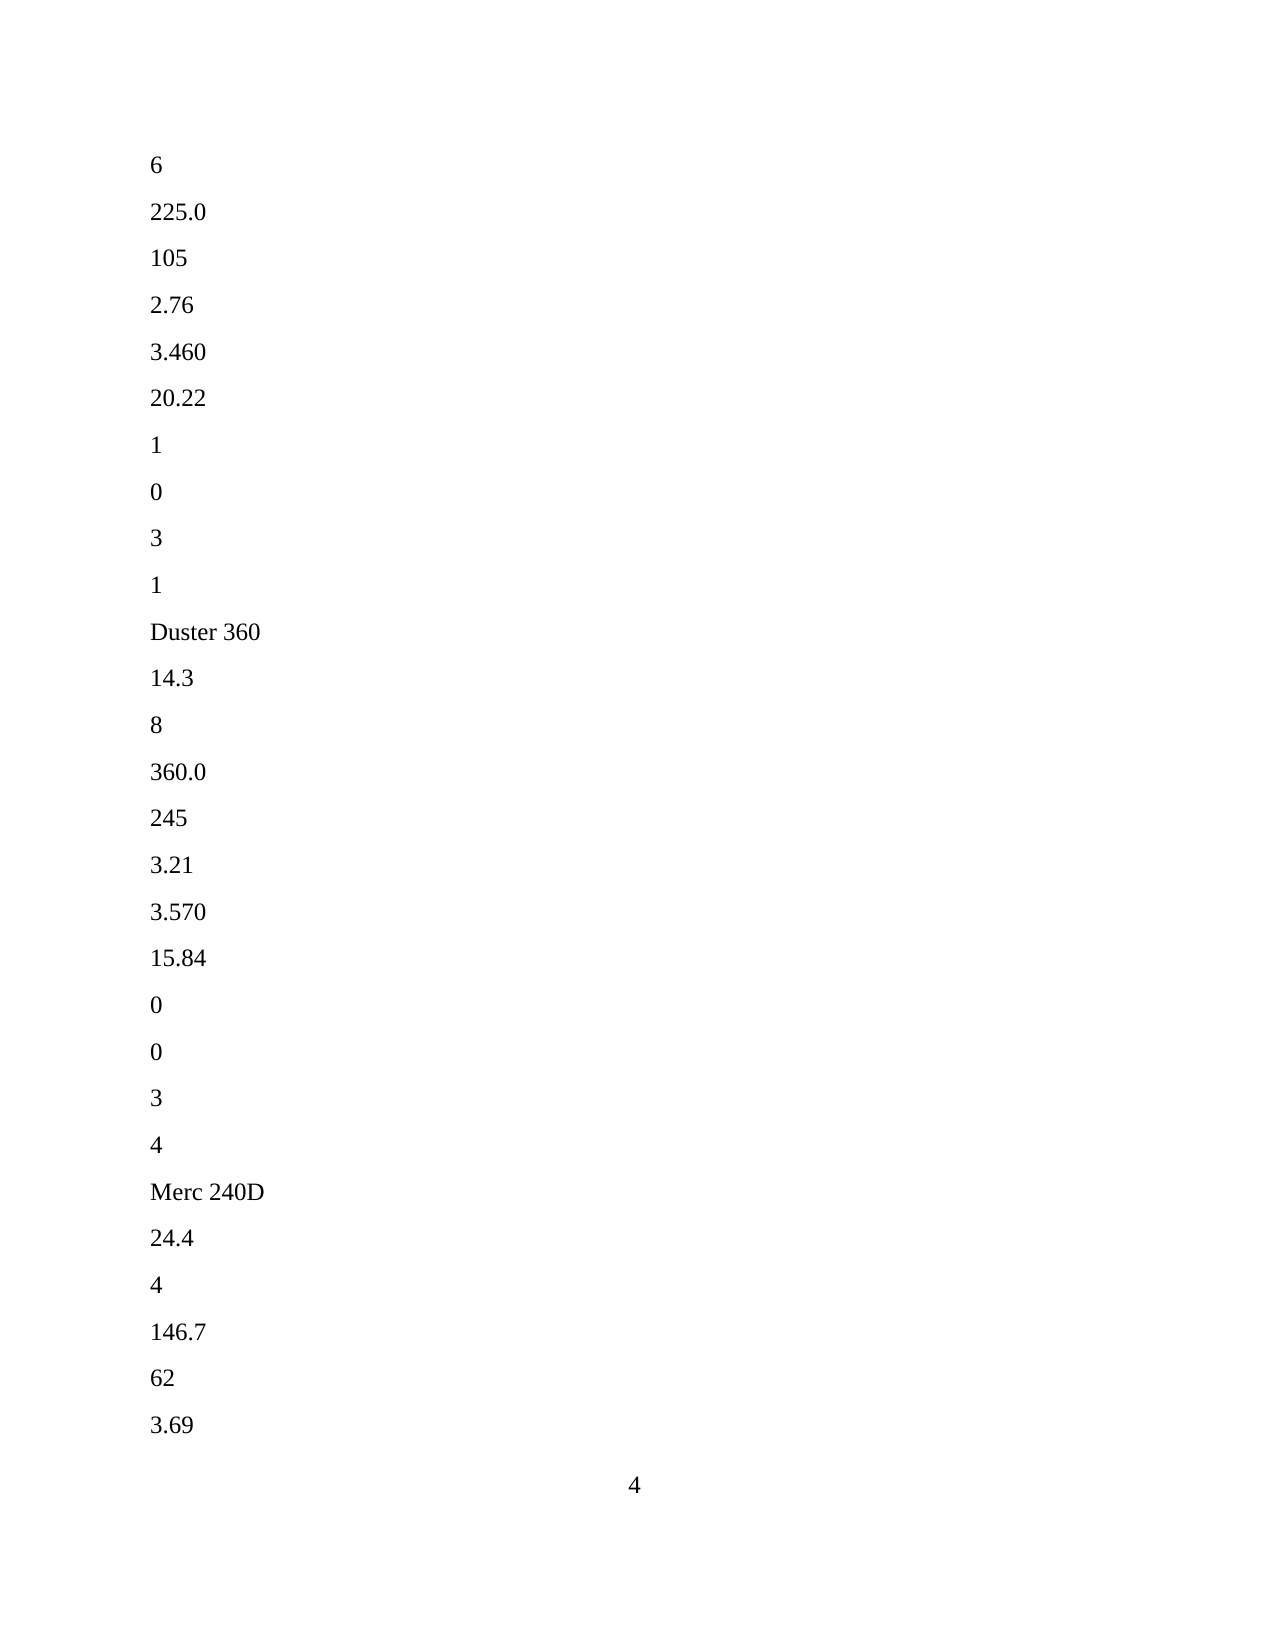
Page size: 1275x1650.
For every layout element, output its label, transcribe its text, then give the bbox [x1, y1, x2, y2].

text 3 [150, 523, 1125, 552]
text 146.7 [150, 1317, 1125, 1345]
text 6 [150, 150, 1125, 179]
text 24.4 [150, 1223, 1125, 1252]
text 4 [150, 1270, 1125, 1299]
text 0 [150, 1037, 1125, 1065]
text 4 [150, 1130, 1125, 1159]
text 15.84 [150, 943, 1125, 972]
text 3.570 [150, 897, 1125, 925]
text 3.69 [150, 1410, 1125, 1439]
text 0 [150, 990, 1125, 1019]
text 3 [150, 1083, 1125, 1112]
text 1 [150, 430, 1125, 459]
text 62 [150, 1363, 1125, 1392]
text 0 [150, 477, 1125, 505]
text Merc 240D [150, 1177, 1125, 1205]
text 8 [150, 710, 1125, 739]
text 3.21 [150, 850, 1125, 879]
text 360.0 [150, 757, 1125, 785]
text 3.460 [150, 337, 1125, 365]
text 225.0 [150, 197, 1125, 225]
text 105 [150, 243, 1125, 272]
text 20.22 [150, 383, 1125, 412]
text 2.76 [150, 290, 1125, 319]
text Duster 360 [150, 617, 1125, 645]
text 245 [150, 803, 1125, 832]
text 1 [150, 570, 1125, 599]
text 14.3 [150, 663, 1125, 692]
